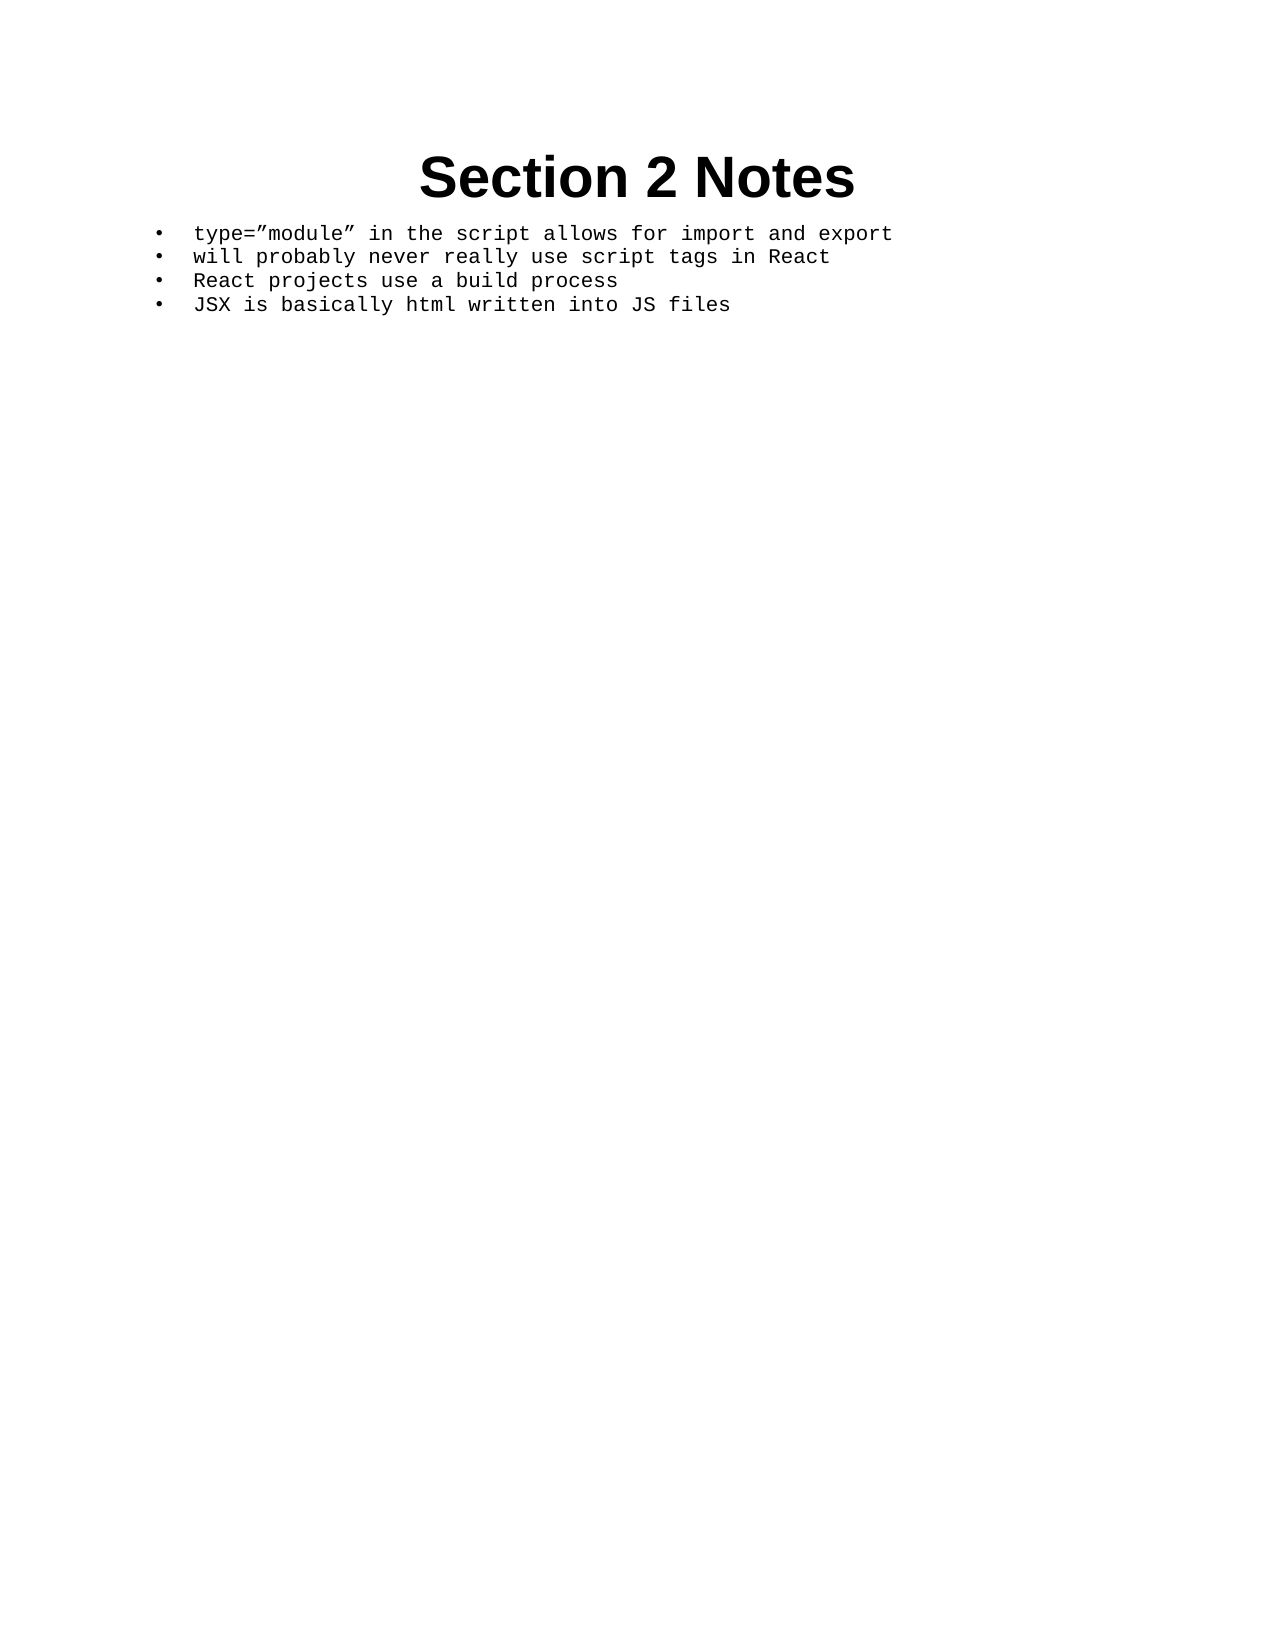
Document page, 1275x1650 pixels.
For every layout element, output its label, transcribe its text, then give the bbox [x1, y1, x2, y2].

list type=”module” in the script allows for import and export [156, 223, 1157, 246]
list JSX is basically html written into JS files [156, 294, 1157, 317]
title Section 2 Notes [118, 143, 1157, 210]
list will probably never really use script tags in React [156, 246, 1157, 270]
list React projects use a build process [156, 270, 1157, 294]
